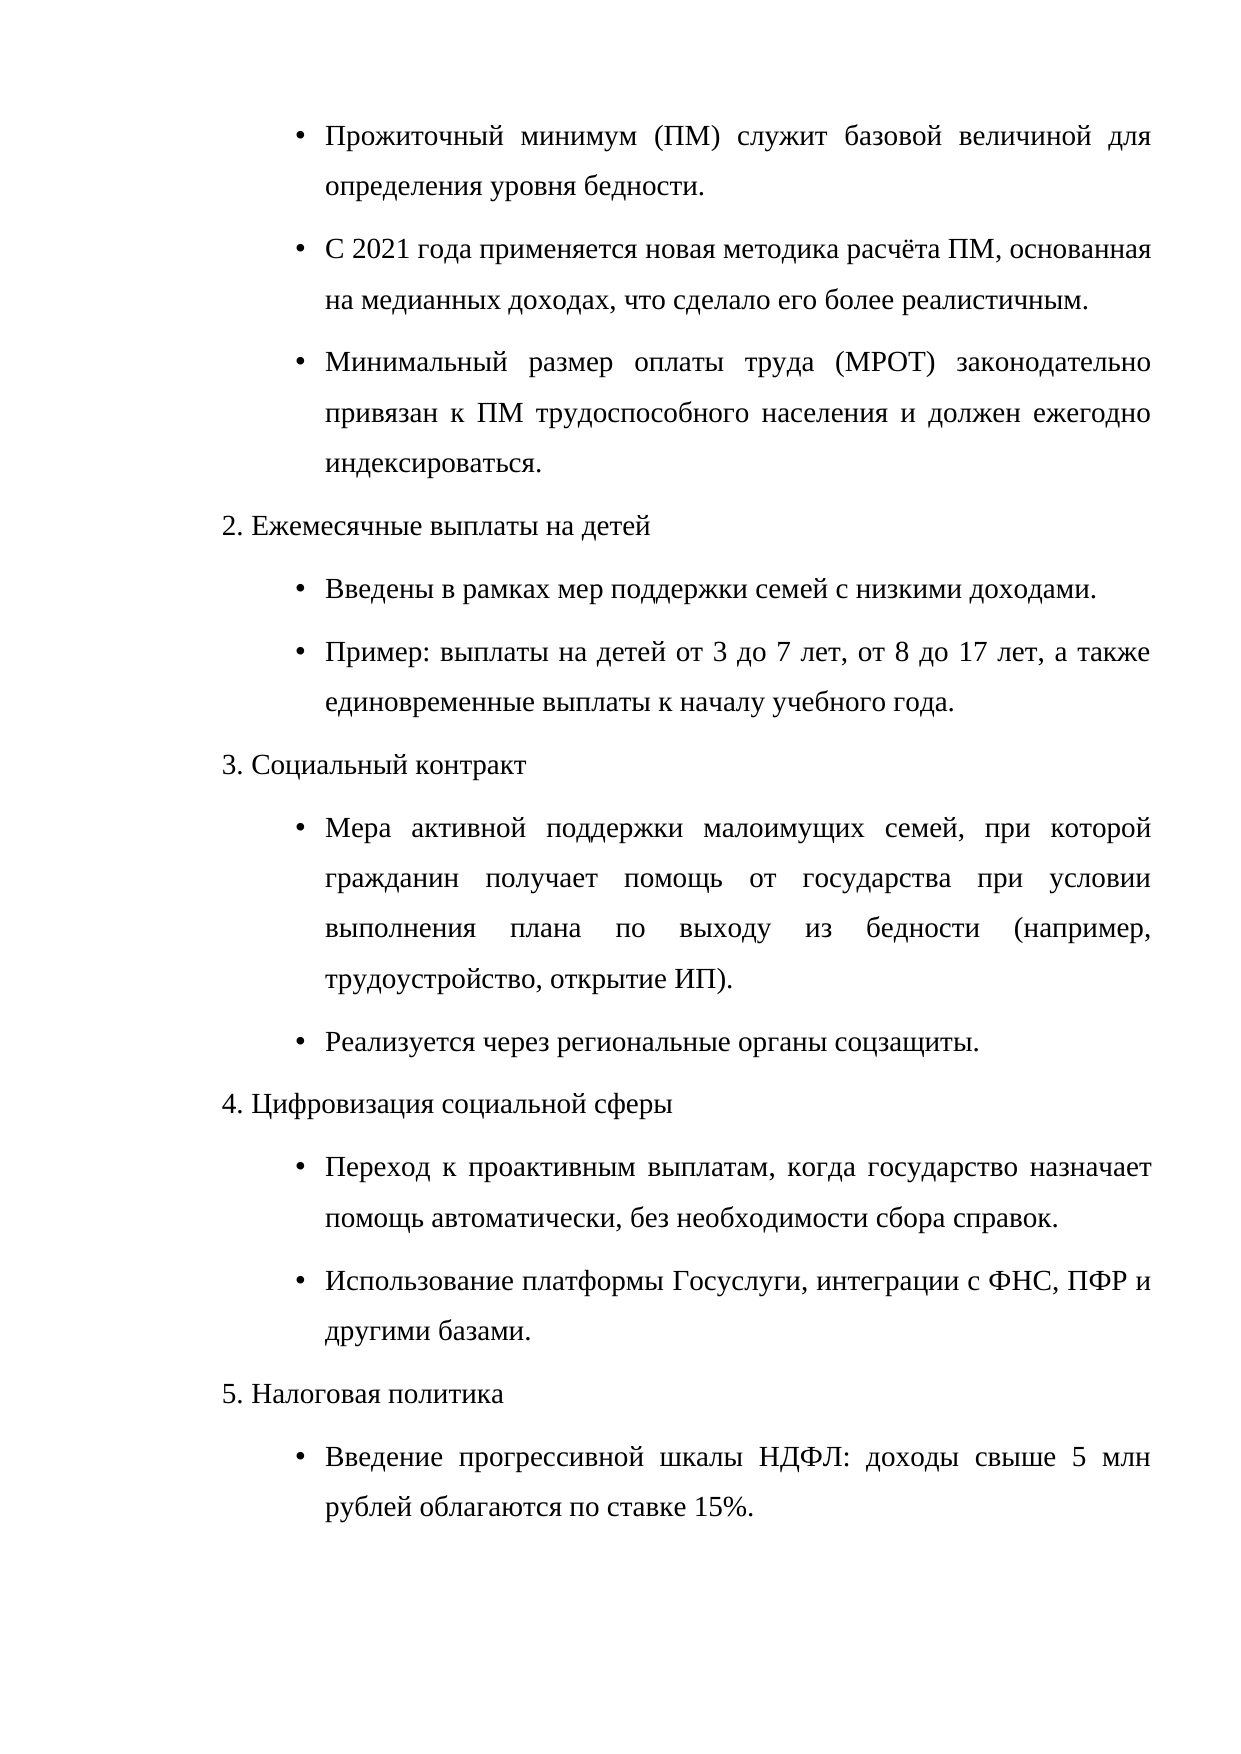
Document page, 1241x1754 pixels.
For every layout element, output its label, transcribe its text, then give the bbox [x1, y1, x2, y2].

list Ежемесячные выплаты на детей [222, 508, 1152, 542]
list Введение прогрессивной шкалы НДФЛ: доходы свыше 5 млн рублей облагаются по ставке 15%. [295, 1439, 1152, 1523]
list Прожиточный минимум (ПМ) служит базовой величиной для определения уровня бедности. [295, 118, 1152, 202]
list Социальный контракт [222, 747, 1152, 781]
list Использование платформы Госуслуги, интеграции с ФНС, ПФР и другими базами. [295, 1263, 1152, 1347]
list Пример: выплаты на детей от 3 до 7 лет, от 8 до 17 лет, а также единовременные выплаты к началу учебного года. [295, 634, 1152, 718]
list Переход к проактивным выплатам, когда государство назначает помощь автоматически, без необходимости сбора справок. [295, 1149, 1152, 1233]
list Реализуется через региональные органы соцзащиты. [295, 1024, 1152, 1057]
list Минимальный размер оплаты труда (МРОТ) законодательно привязан к ПМ трудоспособного населения и должен ежегодно индексироваться. [295, 344, 1152, 479]
list Налоговая политика [222, 1376, 1152, 1409]
list С 2021 года применяется новая методика расчёта ПМ, основанная на медианных доходах, что сделало его более реалистичным. [295, 231, 1152, 315]
list Мера активной поддержки малоимущих семей, при которой гражданин получает помощь от государства при условии выполнения плана по выходу из бедности (например, трудоустройство, открытие ИП). [295, 810, 1152, 994]
list Цифровизация социальной сферы [222, 1087, 1152, 1120]
list Введены в рамках мер поддержки семей с низкими доходами. [295, 571, 1152, 604]
